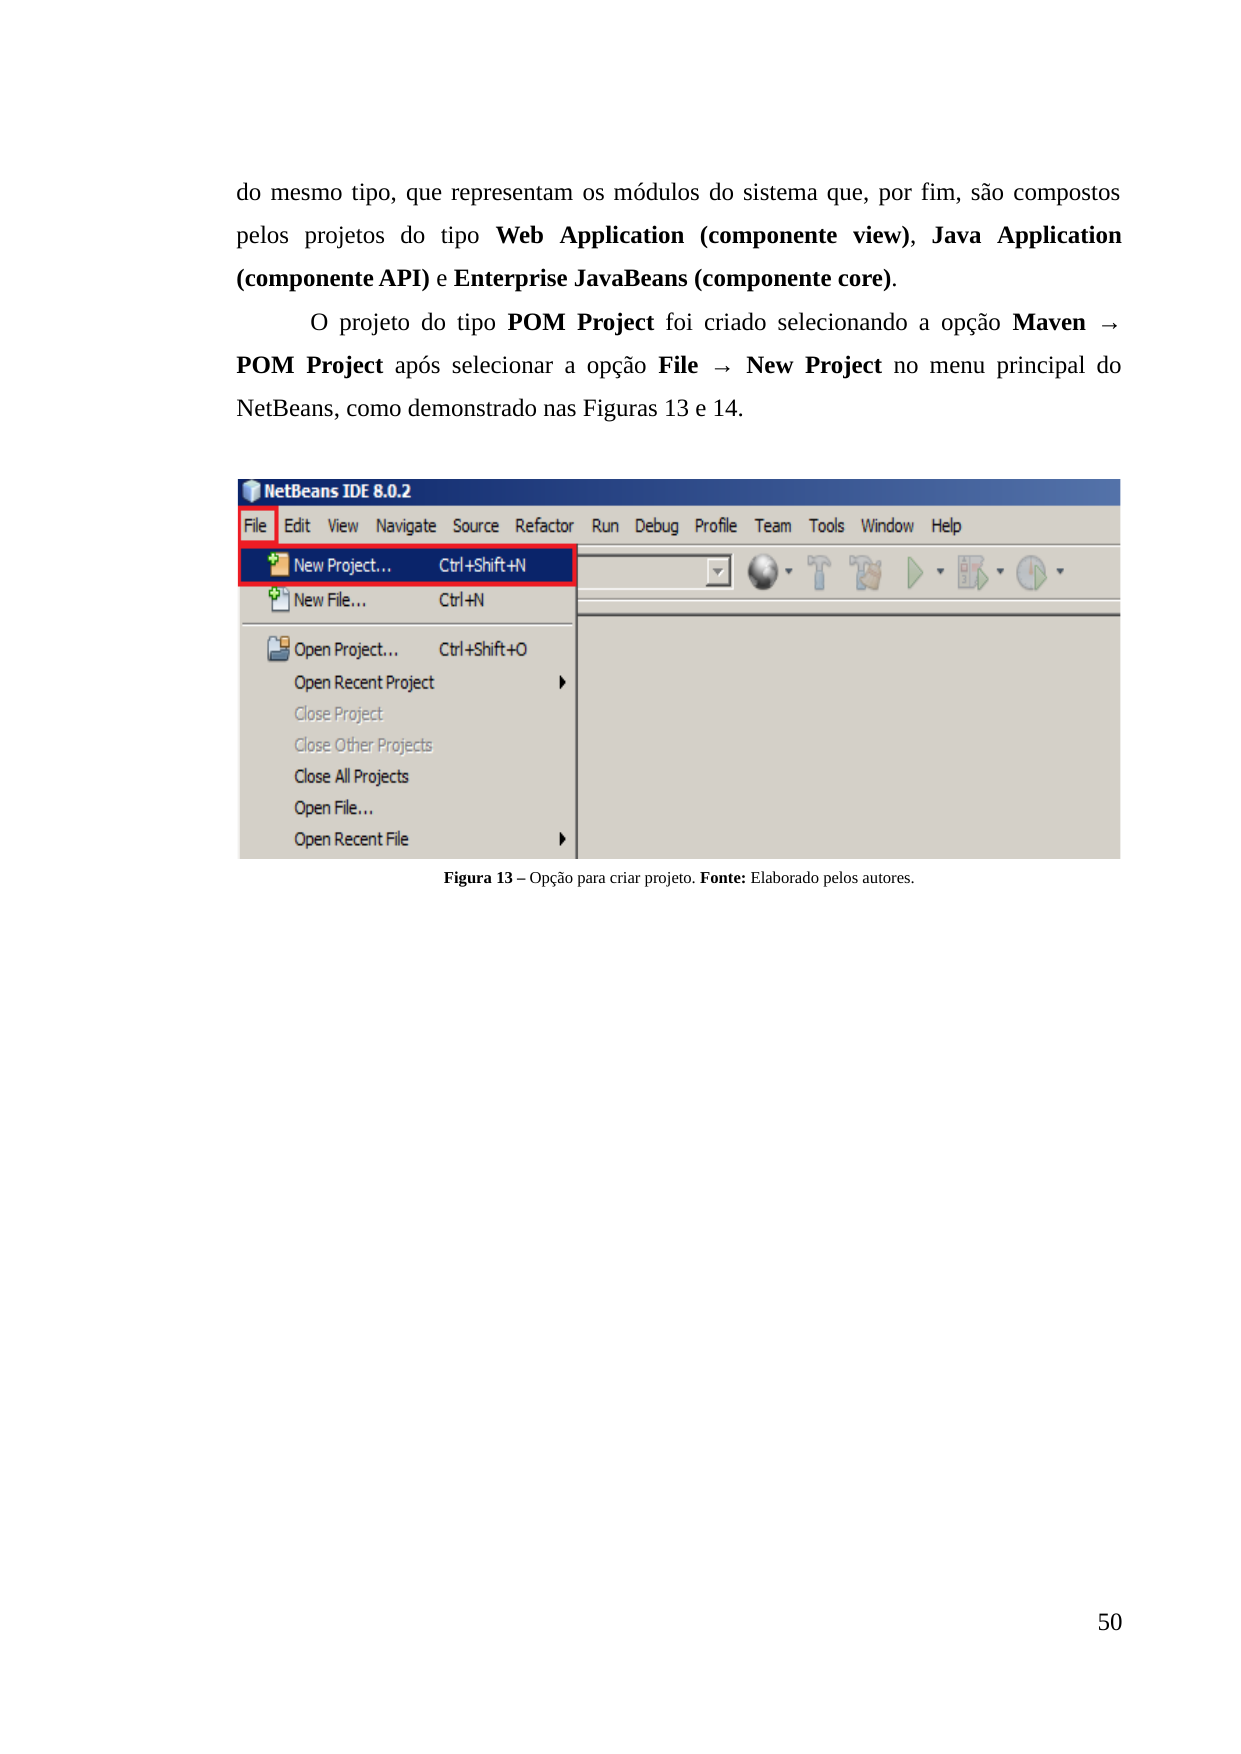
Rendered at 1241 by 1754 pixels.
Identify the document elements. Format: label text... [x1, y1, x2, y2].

text O projeto do tipo POM Project foi criado selecionando a opção Maven → POM Project após selecionar a opção File → New Project no menu principal do NetBeans, como demonstrado nas Figuras 13 e 14. [236, 307, 1122, 422]
picture [237, 479, 1121, 859]
text do mesmo tipo, que representam os módulos do sistema que, por fim, são compostos pelos projetos do tipo Web Application (componente view), Java Application (componente API) e Enterprise JavaBeans (componente core). [236, 177, 1122, 292]
text Figura 13 – Opção para criar projeto. Fonte: Elaborado pelos autores. [235, 868, 1123, 887]
